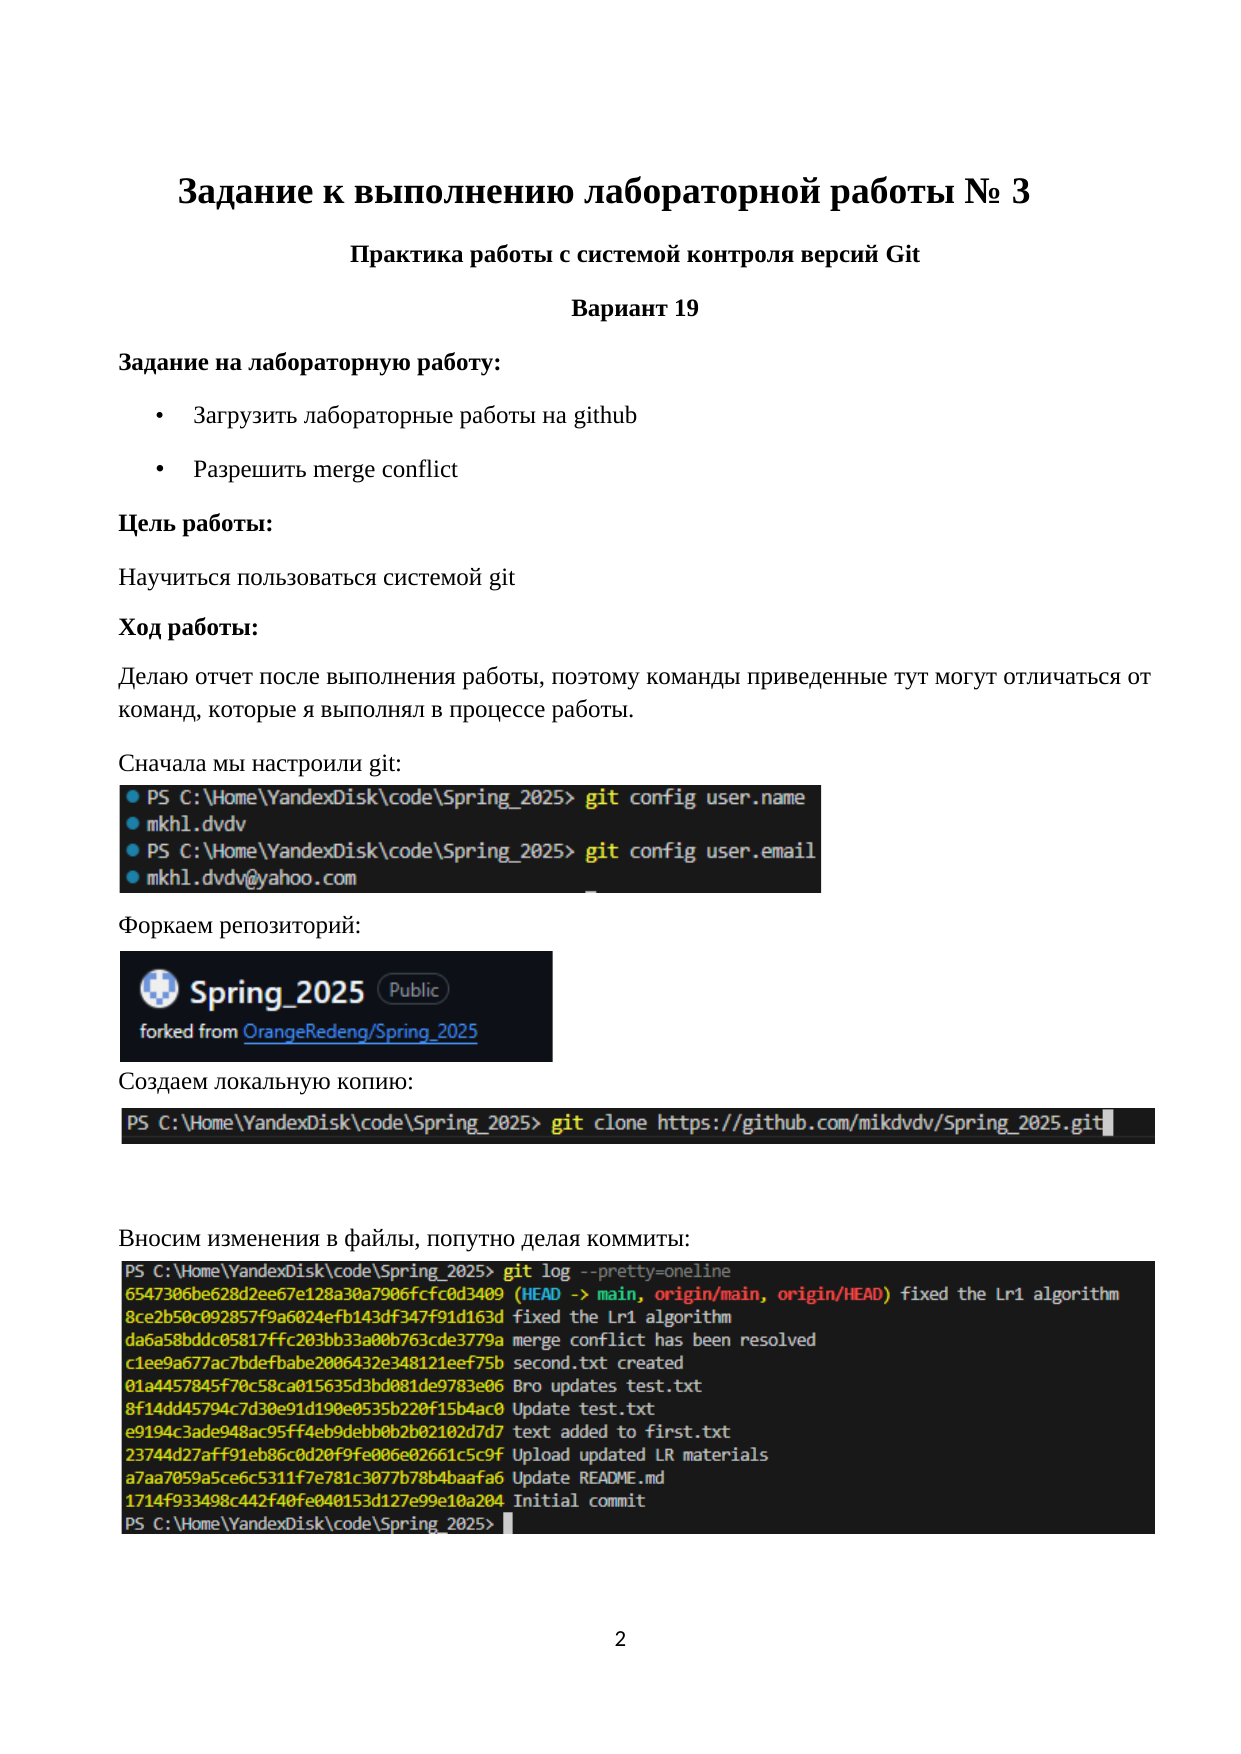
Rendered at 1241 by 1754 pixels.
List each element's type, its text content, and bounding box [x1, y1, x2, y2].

text Ход работы: [118, 612, 1152, 640]
text Делаю отчет после выполнения работы, поэтому команды приведенные тут могут отличаться от команд, которые я выполнял в процессе работы. [118, 661, 1152, 723]
list Загрузить лабораторные работы на github [156, 401, 1152, 429]
text Сначала мы настроили git: [118, 748, 1152, 777]
picture [119, 785, 822, 893]
text Научиться пользоваться системой git [118, 562, 1152, 591]
picture [121, 1261, 1155, 1534]
picture [121, 1108, 1155, 1144]
text Вариант 19 [118, 293, 1152, 322]
picture [120, 951, 553, 1062]
list Разрешить merge conflict [156, 454, 1152, 483]
text Практика работы с системой контроля версий Git [118, 239, 1152, 268]
text Цель работы: [118, 508, 1152, 537]
text Создаем локальную копию: [118, 1066, 1152, 1095]
text Задание на лабораторную работу: [118, 347, 1152, 375]
text Вносим изменения в файлы, попутно делая коммиты: [118, 1223, 1152, 1252]
text Задание к выполнению лабораторной работы № 3 [177, 168, 1152, 212]
text Форкаем репозиторий: [118, 910, 1152, 938]
